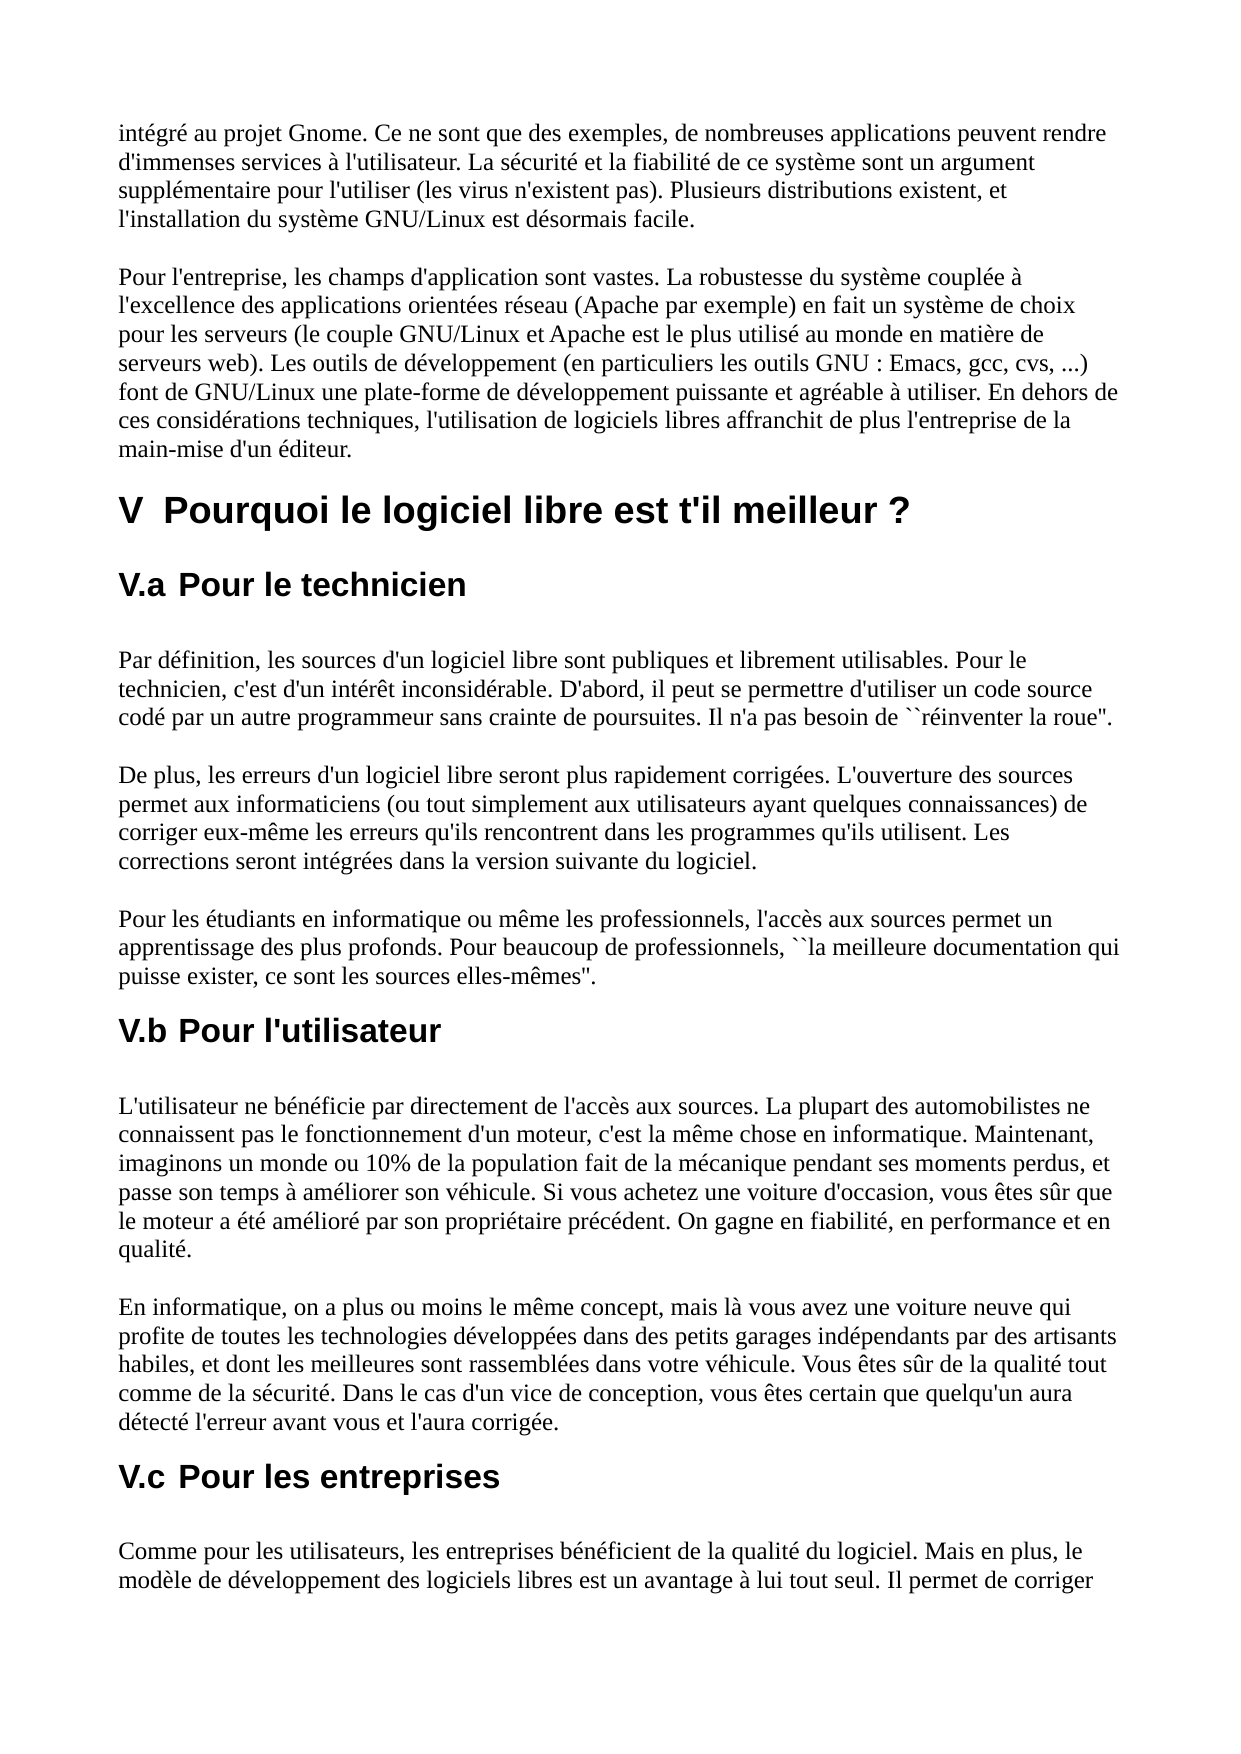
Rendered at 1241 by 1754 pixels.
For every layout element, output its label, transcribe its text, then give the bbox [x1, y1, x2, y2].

subtitle Pour le technicien [118, 565, 1122, 604]
list L'utilisateur ne bénéficie par directement de l'accès aux sources. La plupart des automobilistes ne connaissent pas le fonctionnement d'un moteur, c'est la même chose en informatique. Maintenant, imaginons un monde ou 10% de la population fait de la mécanique pendant ses moments perdus, et passe son temps à améliorer son véhicule. Si vous achetez une voiture d'occasion, vous êtes sûr que le moteur a été amélioré par son propriétaire précédent. On gagne en fiabilité, en performance et en qualité. [118, 1091, 1122, 1263]
list intégré au projet Gnome. Ce ne sont que des exemples, de nombreuses applications peuvent rendre d'immenses services à l'utilisateur. La sécurité et la fiabilité de ce système sont un argument supplémentaire pour l'utiliser (les virus n'existent pas). Plusieurs distributions existent, et l'installation du système GNU/Linux est désormais facile. [118, 118, 1122, 233]
subtitle Pour l'utilisateur [118, 1011, 1122, 1049]
list Par définition, les sources d'un logiciel libre sont publiques et librement utilisables. Pour le technicien, c'est d'un intérêt inconsidérable. D'abord, il peut se permettre d'utiliser un code source codé par un autre programmeur sans crainte de poursuites. Il n'a pas besoin de ``réinventer la roue''. [118, 645, 1122, 731]
subtitle Pourquoi le logiciel libre est t'il meilleur ? [118, 488, 1122, 532]
list Pour l'entreprise, les champs d'application sont vastes. La robustesse du système couplée à l'excellence des applications orientées réseau (Apache par exemple) en fait un système de choix pour les serveurs (le couple GNU/Linux et Apache est le plus utilisé au monde en matière de serveurs web). Les outils de développement (en particuliers les outils GNU : Emacs, gcc, cvs, ...) font de GNU/Linux une plate-forme de développement puissante et agréable à utiliser. En dehors de ces considérations techniques, l'utilisation de logiciels libres affranchit de plus l'entreprise de la main-mise d'un éditeur. [118, 262, 1122, 463]
list Comme pour les utilisateurs, les entreprises bénéficient de la qualité du logiciel. Mais en plus, le modèle de développement des logiciels libres est un avantage à lui tout seul. Il permet de corriger [118, 1536, 1122, 1594]
list En informatique, on a plus ou moins le même concept, mais là vous avez une voiture neuve qui profite de toutes les technologies développées dans des petits garages indépendants par des artisants habiles, et dont les meilleures sont rassemblées dans votre véhicule. Vous êtes sûr de la qualité tout comme de la sécurité. Dans le cas d'un vice de conception, vous êtes certain que quelqu'un aura détecté l'erreur avant vous et l'aura corrigée. [118, 1292, 1122, 1436]
list De plus, les erreurs d'un logiciel libre seront plus rapidement corrigées. L'ouverture des sources permet aux informaticiens (ou tout simplement aux utilisateurs ayant quelques connaissances) de corriger eux-même les erreurs qu'ils rencontrent dans les programmes qu'ils utilisent. Les corrections seront intégrées dans la version suivante du logiciel. [118, 760, 1122, 875]
subtitle Pour les entreprises [118, 1457, 1122, 1495]
list Pour les étudiants en informatique ou même les professionnels, l'accès aux sources permet un apprentissage des plus profonds. Pour beaucoup de professionnels, ``la meilleure documentation qui puisse exister, ce sont les sources elles-mêmes''. [118, 904, 1122, 990]
